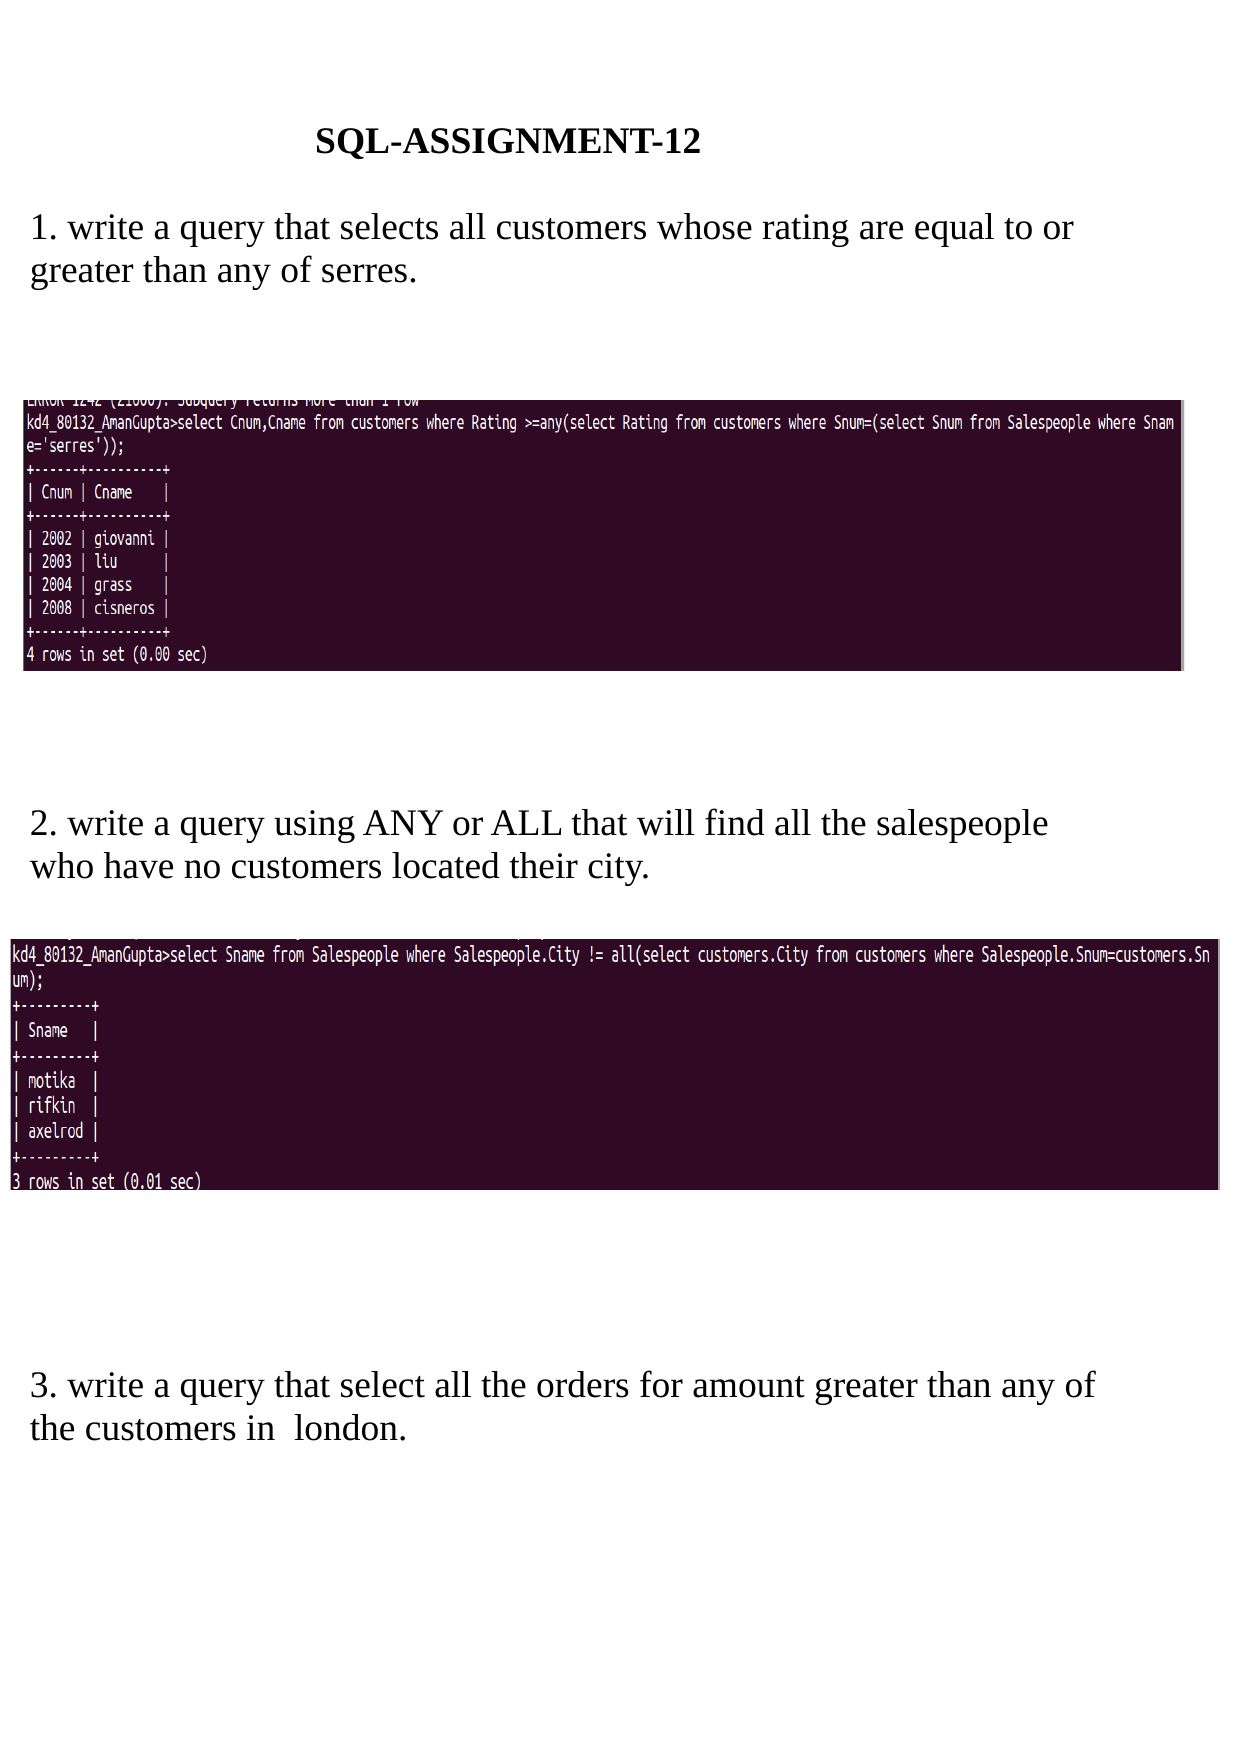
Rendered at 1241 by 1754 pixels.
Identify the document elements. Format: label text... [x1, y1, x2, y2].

text SQL-ASSIGNMENT-12 [118, 118, 1122, 161]
picture [10, 939, 1220, 1190]
text 3. write a query that select all the orders for amount greater than any of the customers in london. [29, 1362, 1122, 1448]
picture [23, 400, 1185, 671]
text 2. write a query using ANY or ALL that will find all the salespeople who have no customers located their city. [29, 800, 1122, 886]
text 1. write a query that selects all customers whose rating are equal to or greater than any of serres. [29, 204, 1122, 291]
